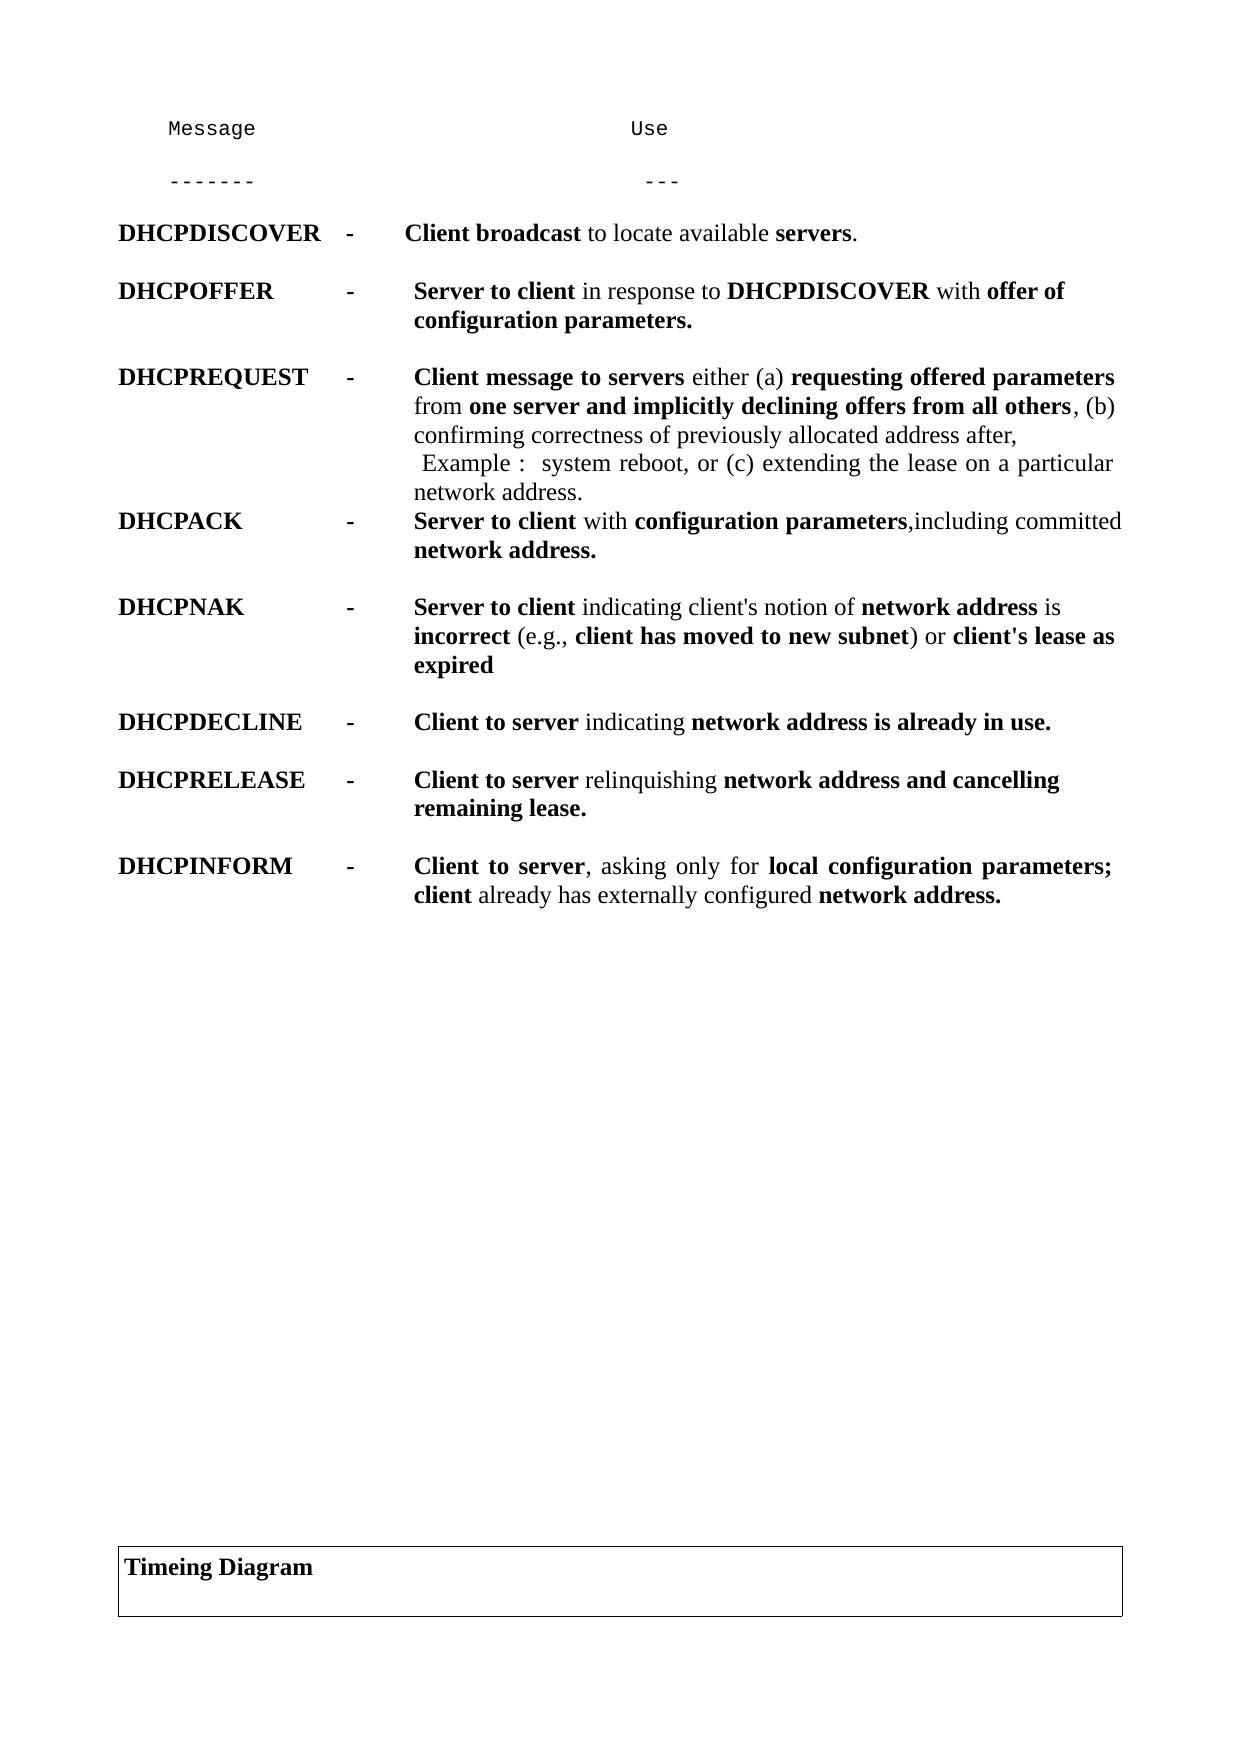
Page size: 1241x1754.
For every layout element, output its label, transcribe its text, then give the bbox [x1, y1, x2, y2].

text DHCPREQUEST - Client message to servers either (a) requesting offered parameters from one server and implicitly declining offers from all others, (b) confirming correctness of previously allocated address after, [118, 362, 1122, 448]
text Example : system reboot, or (c) extending the lease on a particular network address. [118, 448, 1122, 506]
text DHCPOFFER - Server to client in response to DHCPDISCOVER with offer of configuration parameters. [118, 276, 1122, 333]
text Message Use [118, 118, 1122, 142]
text DHCPDISCOVER - Client broadcast to locate available servers. [118, 218, 1122, 247]
text DHCPACK - Server to client with configuration parameters,including committed network address. [118, 506, 1122, 563]
text DHCPRELEASE - Client to server relinquishing network address and cancelling remaining lease. [118, 765, 1122, 822]
text DHCPNAK - Server to client indicating client's notion of network address is incorrect (e.g., client has moved to new subnet) or client's lease as expired [118, 592, 1122, 678]
text ------- --- [118, 171, 1122, 195]
text DHCPDECLINE - Client to server indicating network address is already in use. [118, 707, 1122, 736]
text DHCPINFORM - Client to server, asking only for local configuration parameters; client already has externally configured network address. [118, 851, 1122, 908]
table_header Timeing Diagram [119, 1547, 1122, 1616]
